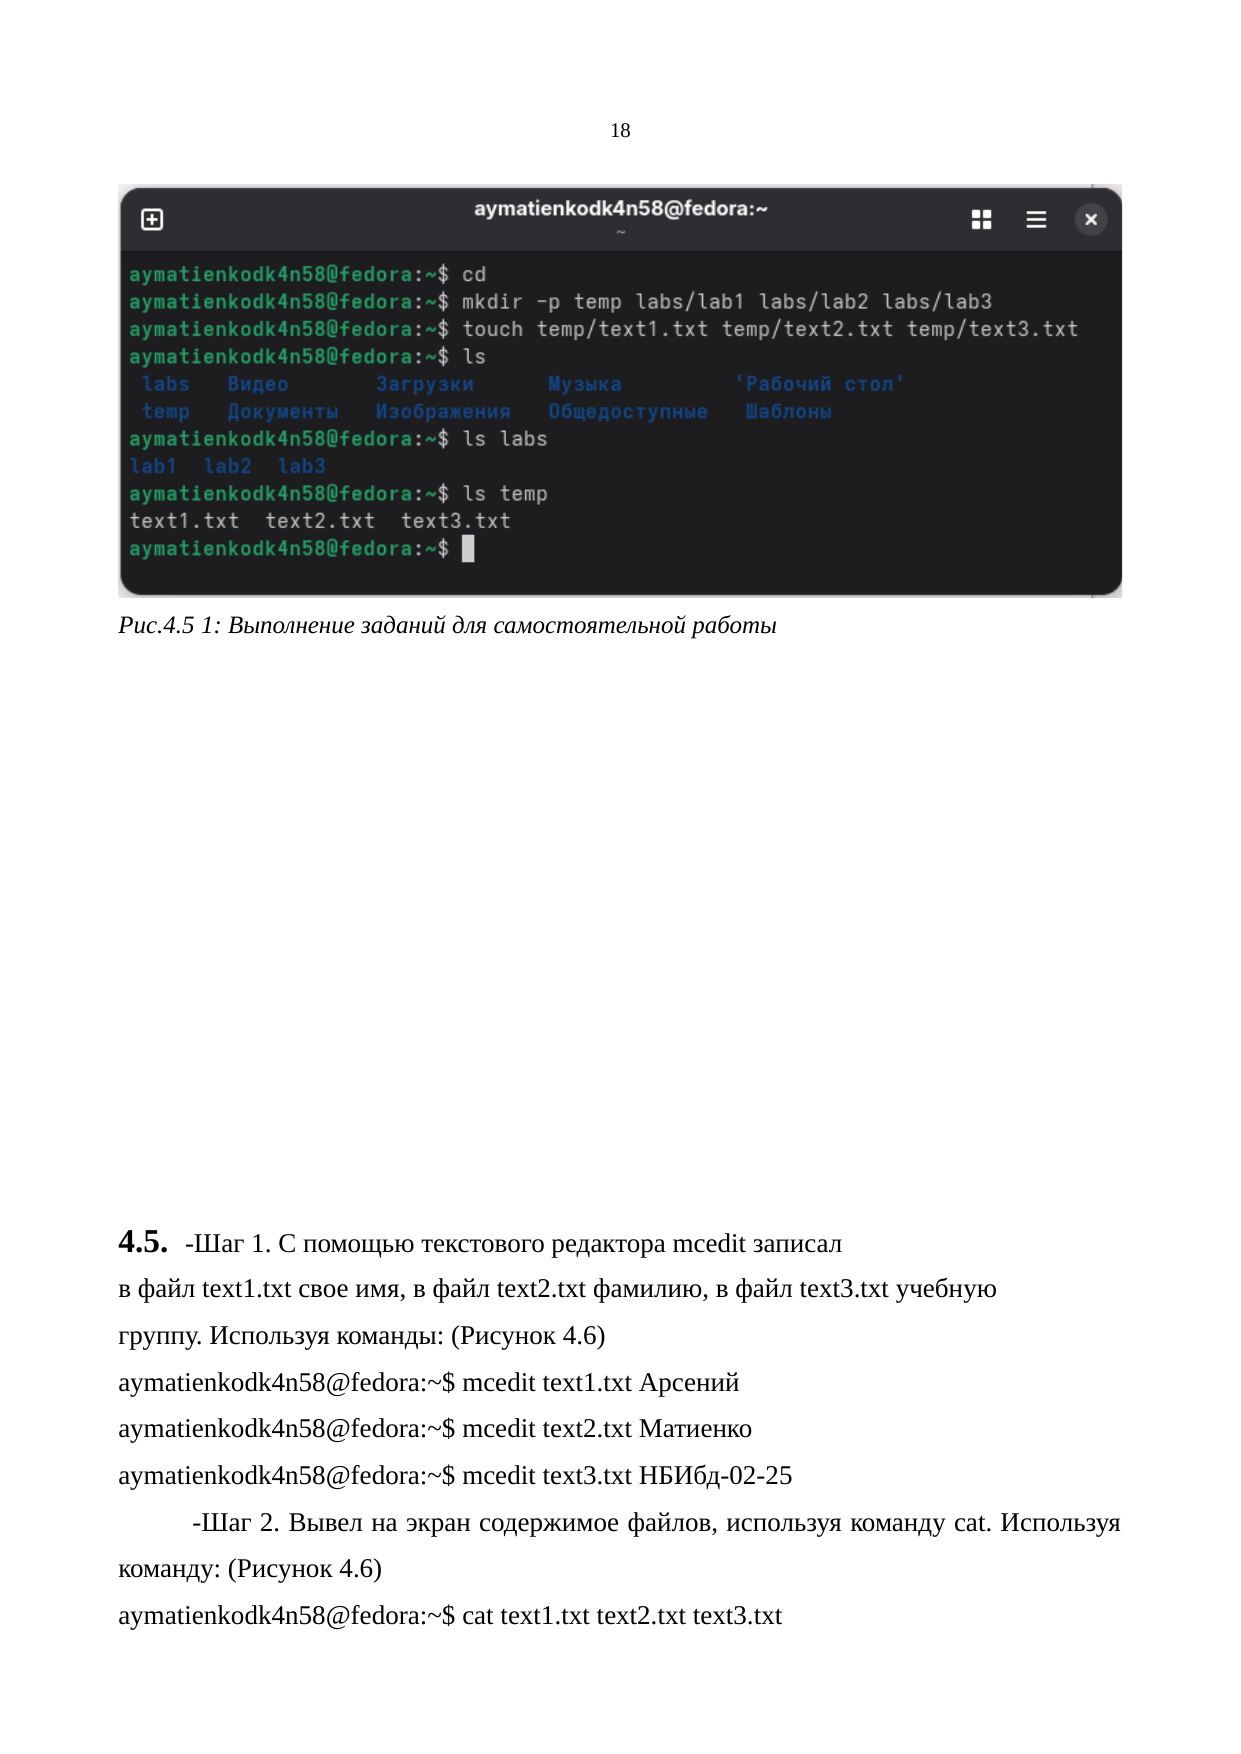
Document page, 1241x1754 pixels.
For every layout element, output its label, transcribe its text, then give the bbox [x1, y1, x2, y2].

text aymatienkodk4n58@fedora:~$ cat text1.txt text2.txt text3.txt [118, 1599, 1122, 1630]
text -Шаг 2. Вывел на экран содержимое файлов, используя команду cat. Используя команду: (Рисунок 4.6) [118, 1506, 1122, 1584]
picture [118, 184, 1123, 598]
subtitle 4.5. -Шаг 1. С помощью текстового редактора mcedit записал [118, 1222, 1122, 1260]
text aymatienkodk4n58@fedora:~$ mcedit text2.txt Матиенко [118, 1412, 1122, 1444]
text группу. Используя команды: (Рисунок 4.6) [118, 1319, 1122, 1350]
text aymatienkodk4n58@fedora:~$ mcedit text3.txt НБИбд-02-25 [118, 1459, 1122, 1490]
text Рис.4.5 1: Выполнение заданий для самостоятельной работы [118, 598, 1122, 639]
text в файл text1.txt свое имя, в файл text2.txt фамилию, в файл text3.txt учебную [118, 1272, 1122, 1304]
text aymatienkodk4n58@fedora:~$ mcedit text1.txt Арсений [118, 1366, 1122, 1397]
